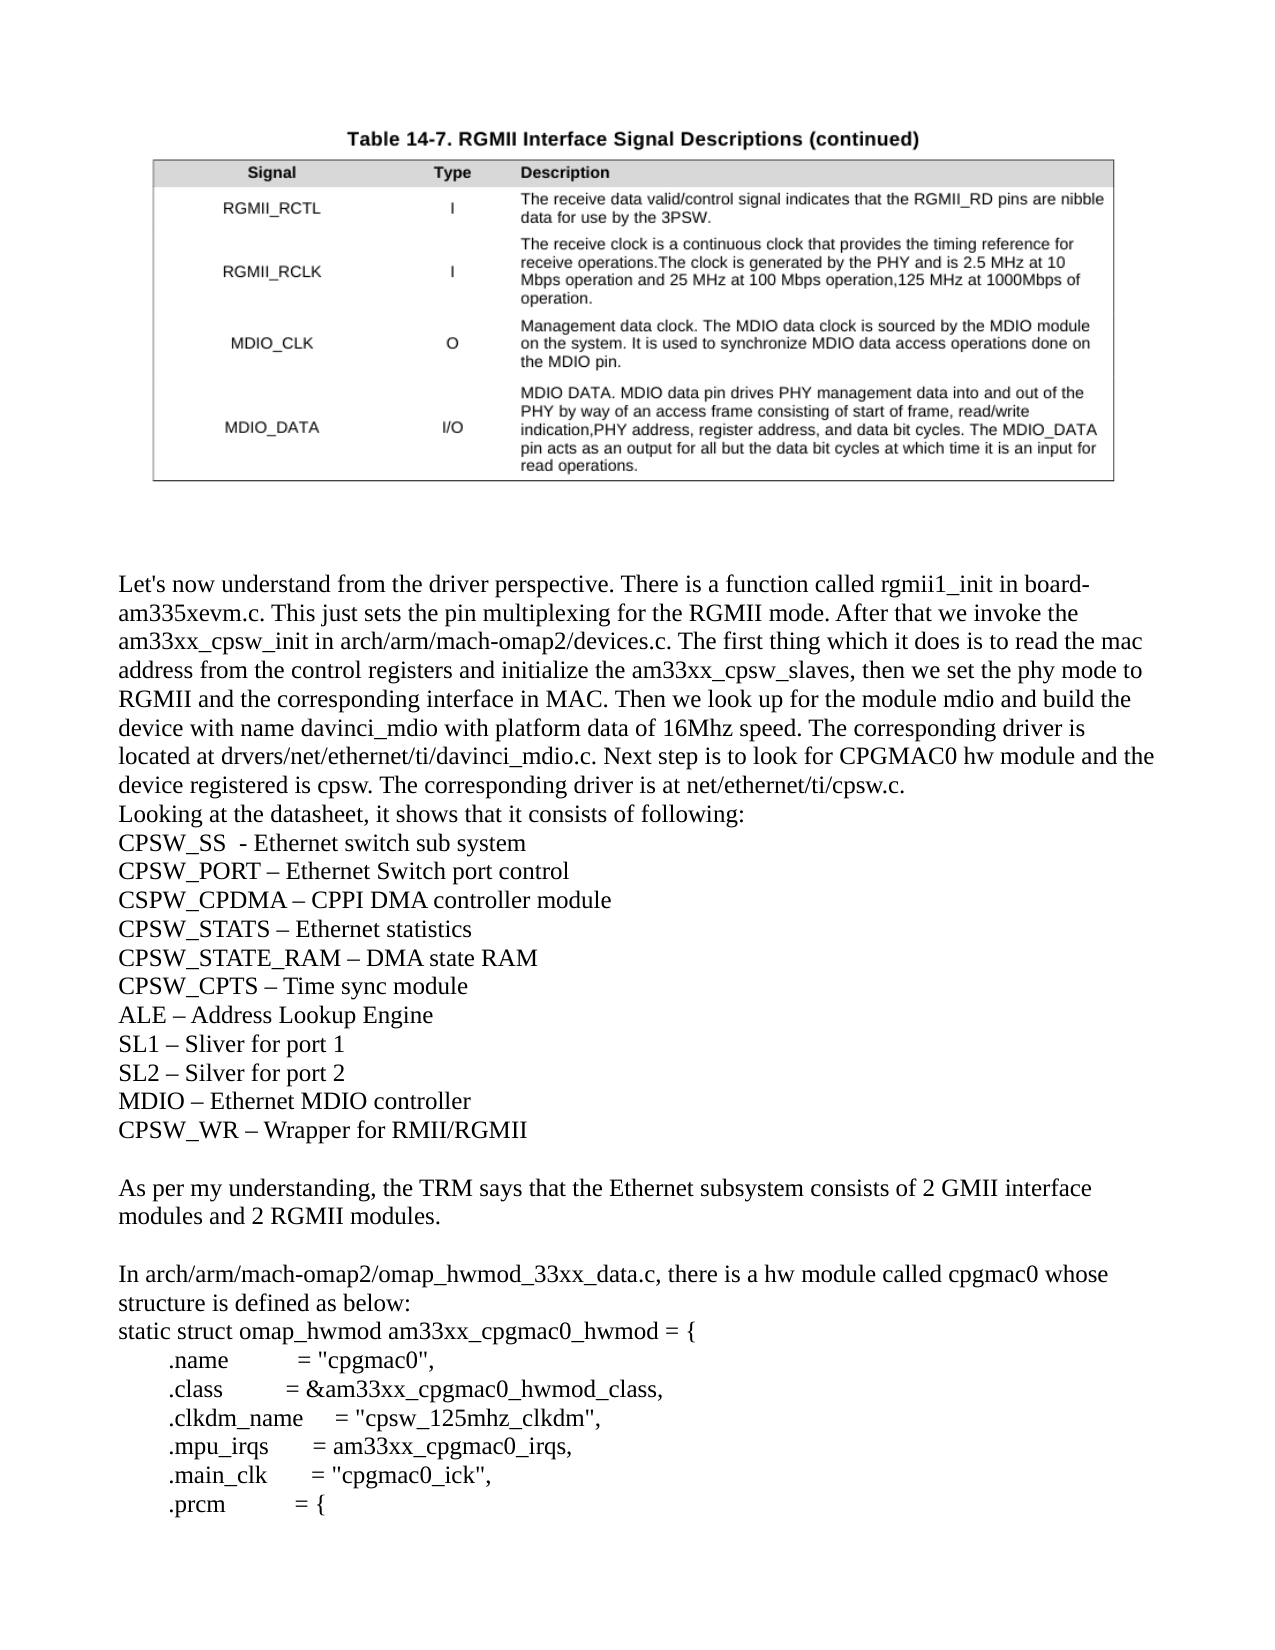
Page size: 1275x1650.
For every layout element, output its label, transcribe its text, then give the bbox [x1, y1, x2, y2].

text ALE – Address Lookup Engine [118, 1000, 1157, 1029]
text .name = "cpgmac0", [118, 1345, 1157, 1374]
text As per my understanding, the TRM says that the Ethernet subsystem consists of 2 GMII interface modules and 2 RGMII modules. [118, 1173, 1157, 1230]
text SL2 – Silver for port 2 [118, 1058, 1157, 1086]
text .clkdm_name = "cpsw_125mhz_clkdm", [118, 1403, 1157, 1431]
text SL1 – Sliver for port 1 [118, 1029, 1157, 1058]
text .prcm = { [118, 1489, 1157, 1518]
text static struct omap_hwmod am33xx_cpgmac0_hwmod = { [118, 1316, 1157, 1345]
text Let's now understand from the driver perspective. There is a function called rgmii1_init in board-am335xevm.c. This just sets the pin multiplexing for the RGMII mode. After that we invoke the am33xx_cpsw_init in arch/arm/mach-omap2/devices.c. The first thing which it does is to read the mac address from the control registers and initialize the am33xx_cpsw_slaves, then we set the phy mode to RGMII and the corresponding interface in MAC. Then we look up for the module mdio and build the device with name davinci_mdio with platform data of 16Mhz speed. The corresponding driver is located at drvers/net/ethernet/ti/davinci_mdio.c. Next step is to look for CPGMAC0 hw module and the device registered is cpsw. The corresponding driver is at net/ethernet/ti/cpsw.c. [118, 569, 1157, 799]
text .class = &am33xx_cpgmac0_hwmod_class, [118, 1374, 1157, 1403]
text .main_clk = "cpgmac0_ick", [118, 1460, 1157, 1489]
text .mpu_irqs = am33xx_cpgmac0_irqs, [118, 1431, 1157, 1460]
text CPSW_STATE_RAM – DMA state RAM [118, 943, 1157, 971]
text In arch/arm/mach-omap2/omap_hwmod_33xx_data.c, there is a hw module called cpgmac0 whose structure is defined as below: [118, 1259, 1157, 1316]
picture [118, 118, 1157, 569]
text CPSW_CPTS – Time sync module [118, 971, 1157, 1000]
text MDIO – Ethernet MDIO controller [118, 1086, 1157, 1115]
text CPSW_STATS – Ethernet statistics [118, 914, 1157, 943]
text Looking at the datasheet, it shows that it consists of following: [118, 799, 1157, 828]
text CSPW_CPDMA – CPPI DMA controller module [118, 885, 1157, 914]
text CPSW_WR – Wrapper for RMII/RGMII [118, 1115, 1157, 1144]
text CPSW_SS - Ethernet switch sub system [118, 828, 1157, 856]
text CPSW_PORT – Ethernet Switch port control [118, 856, 1157, 885]
